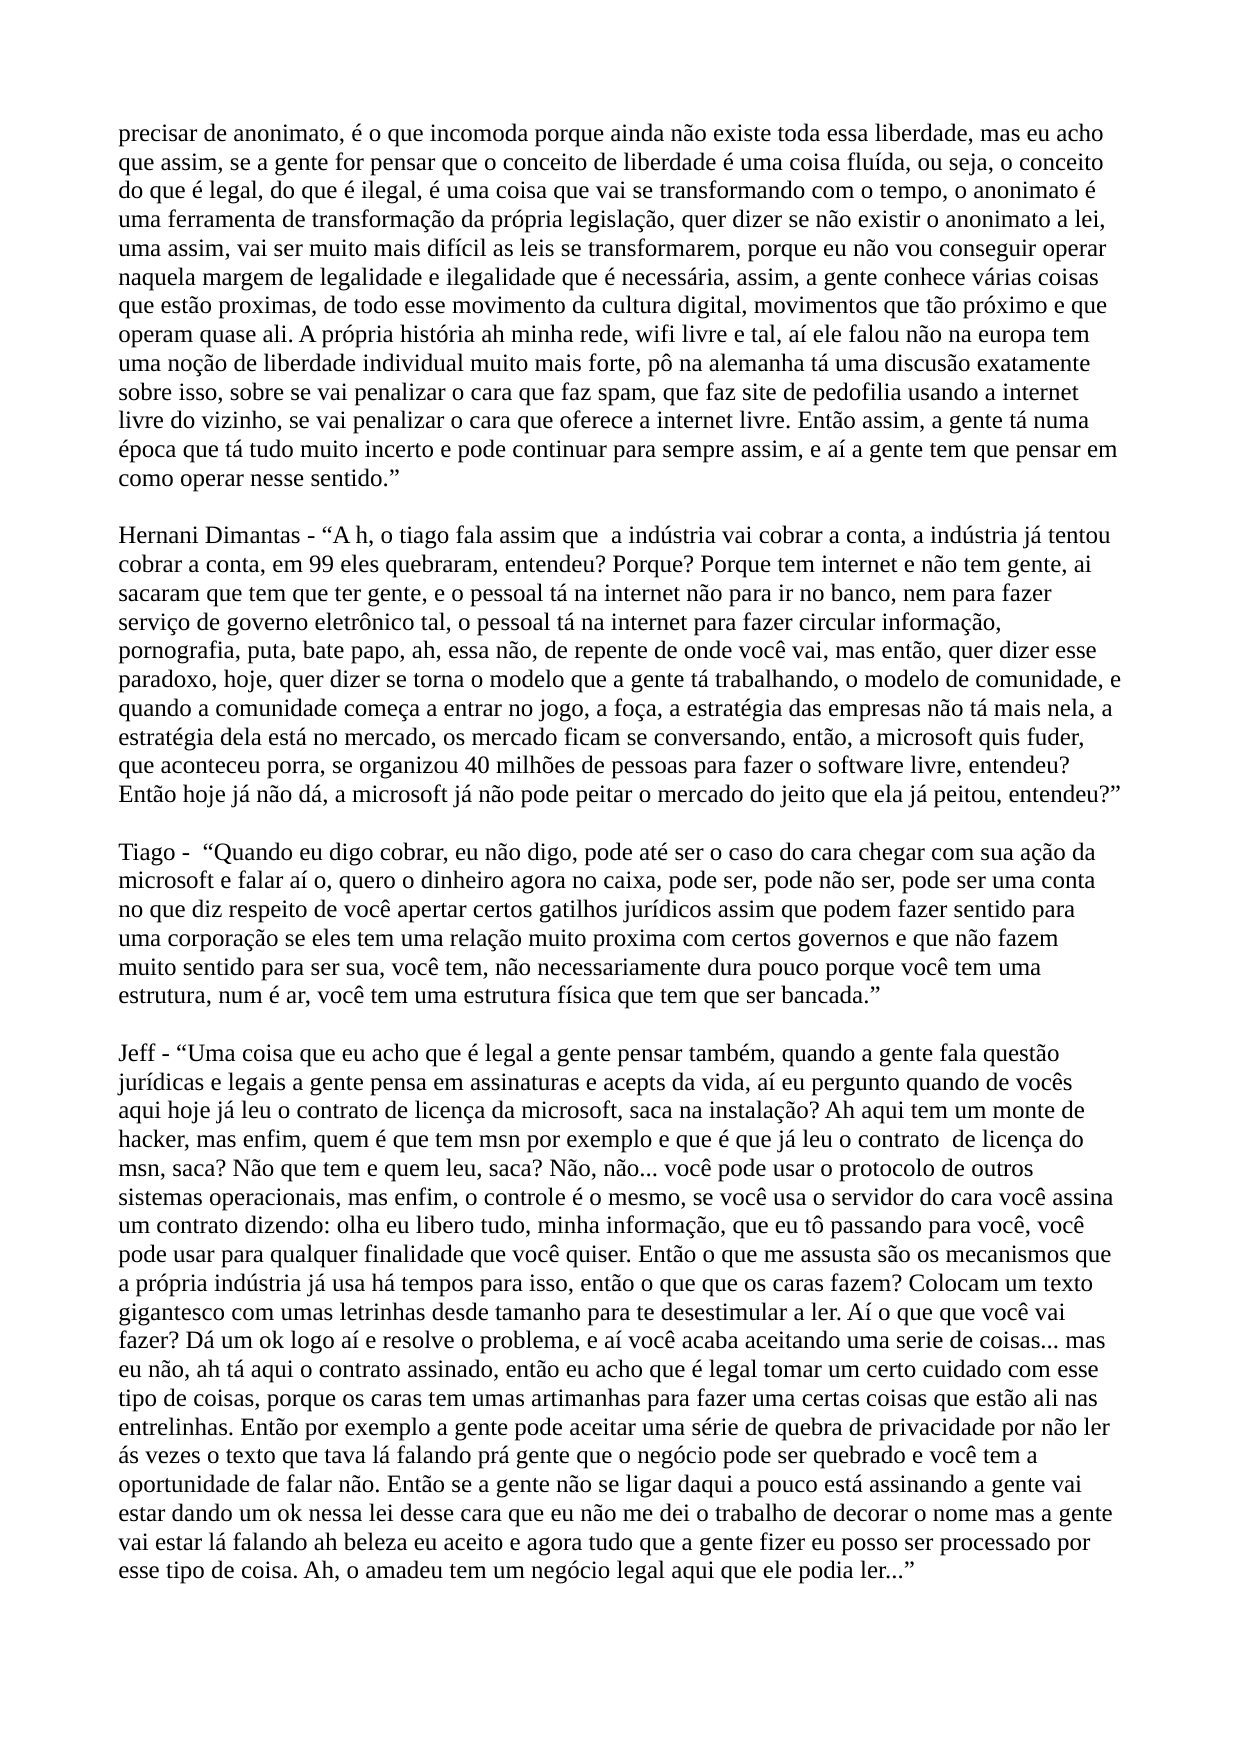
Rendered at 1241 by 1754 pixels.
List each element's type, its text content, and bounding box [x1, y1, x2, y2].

text precisar de anonimato, é o que incomoda porque ainda não existe toda essa liberdade, mas eu acho que assim, se a gente for pensar que o conceito de liberdade é uma coisa fluída, ou seja, o conceito do que é legal, do que é ilegal, é uma coisa que vai se transformando com o tempo, o anonimato é uma ferramenta de transformação da própria legislação, quer dizer se não existir o anonimato a lei, uma assim, vai ser muito mais difícil as leis se transformarem, porque eu não vou conseguir operar naquela margem de legalidade e ilegalidade que é necessária, assim, a gente conhece várias coisas que estão proximas, de todo esse movimento da cultura digital, movimentos que tão próximo e que operam quase ali. A própria história ah minha rede, wifi livre e tal, aí ele falou não na europa tem uma noção de liberdade individual muito mais forte, pô na alemanha tá uma discusão exatamente sobre isso, sobre se vai penalizar o cara que faz spam, que faz site de pedofilia usando a internet livre do vizinho, se vai penalizar o cara que oferece a internet livre. Então assim, a gente tá numa época que tá tudo muito incerto e pode continuar para sempre assim, e aí a gente tem que pensar em como operar nesse sentido.” [118, 118, 1122, 492]
text Jeff - “Uma coisa que eu acho que é legal a gente pensar também, quando a gente fala questão jurídicas e legais a gente pensa em assinaturas e acepts da vida, aí eu pergunto quando de vocês aqui hoje já leu o contrato de licença da microsoft, saca na instalação? Ah aqui tem um monte de hacker, mas enfim, quem é que tem msn por exemplo e que é que já leu o contrato de licença do msn, saca? Não que tem e quem leu, saca? Não, não... você pode usar o protocolo de outros sistemas operacionais, mas enfim, o controle é o mesmo, se você usa o servidor do cara você assina um contrato dizendo: olha eu libero tudo, minha informação, que eu tô passando para você, você pode usar para qualquer finalidade que você quiser. Então o que me assusta são os mecanismos que a própria indústria já usa há tempos para isso, então o que que os caras fazem? Colocam um texto gigantesco com umas letrinhas desde tamanho para te desestimular a ler. Aí o que que você vai fazer? Dá um ok logo aí e resolve o problema, e aí você acaba aceitando uma serie de coisas... mas eu não, ah tá aqui o contrato assinado, então eu acho que é legal tomar um certo cuidado com esse tipo de coisas, porque os caras tem umas artimanhas para fazer uma certas coisas que estão ali nas entrelinhas. Então por exemplo a gente pode aceitar uma série de quebra de privacidade por não ler ás vezes o texto que tava lá falando prá gente que o negócio pode ser quebrado e você tem a oportunidade de falar não. Então se a gente não se ligar daqui a pouco está assinando a gente vai estar dando um ok nessa lei desse cara que eu não me dei o trabalho de decorar o nome mas a gente vai estar lá falando ah beleza eu aceito e agora tudo que a gente fizer eu posso ser processado por esse tipo de coisa. Ah, o amadeu tem um negócio legal aqui que ele podia ler...” [118, 1038, 1122, 1584]
text Hernani Dimantas - “A h, o tiago fala assim que a indústria vai cobrar a conta, a indústria já tentou cobrar a conta, em 99 eles quebraram, entendeu? Porque? Porque tem internet e não tem gente, ai sacaram que tem que ter gente, e o pessoal tá na internet não para ir no banco, nem para fazer serviço de governo eletrônico tal, o pessoal tá na internet para fazer circular informação, pornografia, puta, bate papo, ah, essa não, de repente de onde você vai, mas então, quer dizer esse paradoxo, hoje, quer dizer se torna o modelo que a gente tá trabalhando, o modelo de comunidade, e quando a comunidade começa a entrar no jogo, a foça, a estratégia das empresas não tá mais nela, a estratégia dela está no mercado, os mercado ficam se conversando, então, a microsoft quis fuder, que aconteceu porra, se organizou 40 milhões de pessoas para fazer o software livre, entendeu? Então hoje já não dá, a microsoft já não pode peitar o mercado do jeito que ela já peitou, entendeu?” [118, 521, 1122, 808]
text Tiago - “Quando eu digo cobrar, eu não digo, pode até ser o caso do cara chegar com sua ação da microsoft e falar aí o, quero o dinheiro agora no caixa, pode ser, pode não ser, pode ser uma conta no que diz respeito de você apertar certos gatilhos jurídicos assim que podem fazer sentido para uma corporação se eles tem uma relação muito proxima com certos governos e que não fazem muito sentido para ser sua, você tem, não necessariamente dura pouco porque você tem uma estrutura, num é ar, você tem uma estrutura física que tem que ser bancada.” [118, 837, 1122, 1009]
